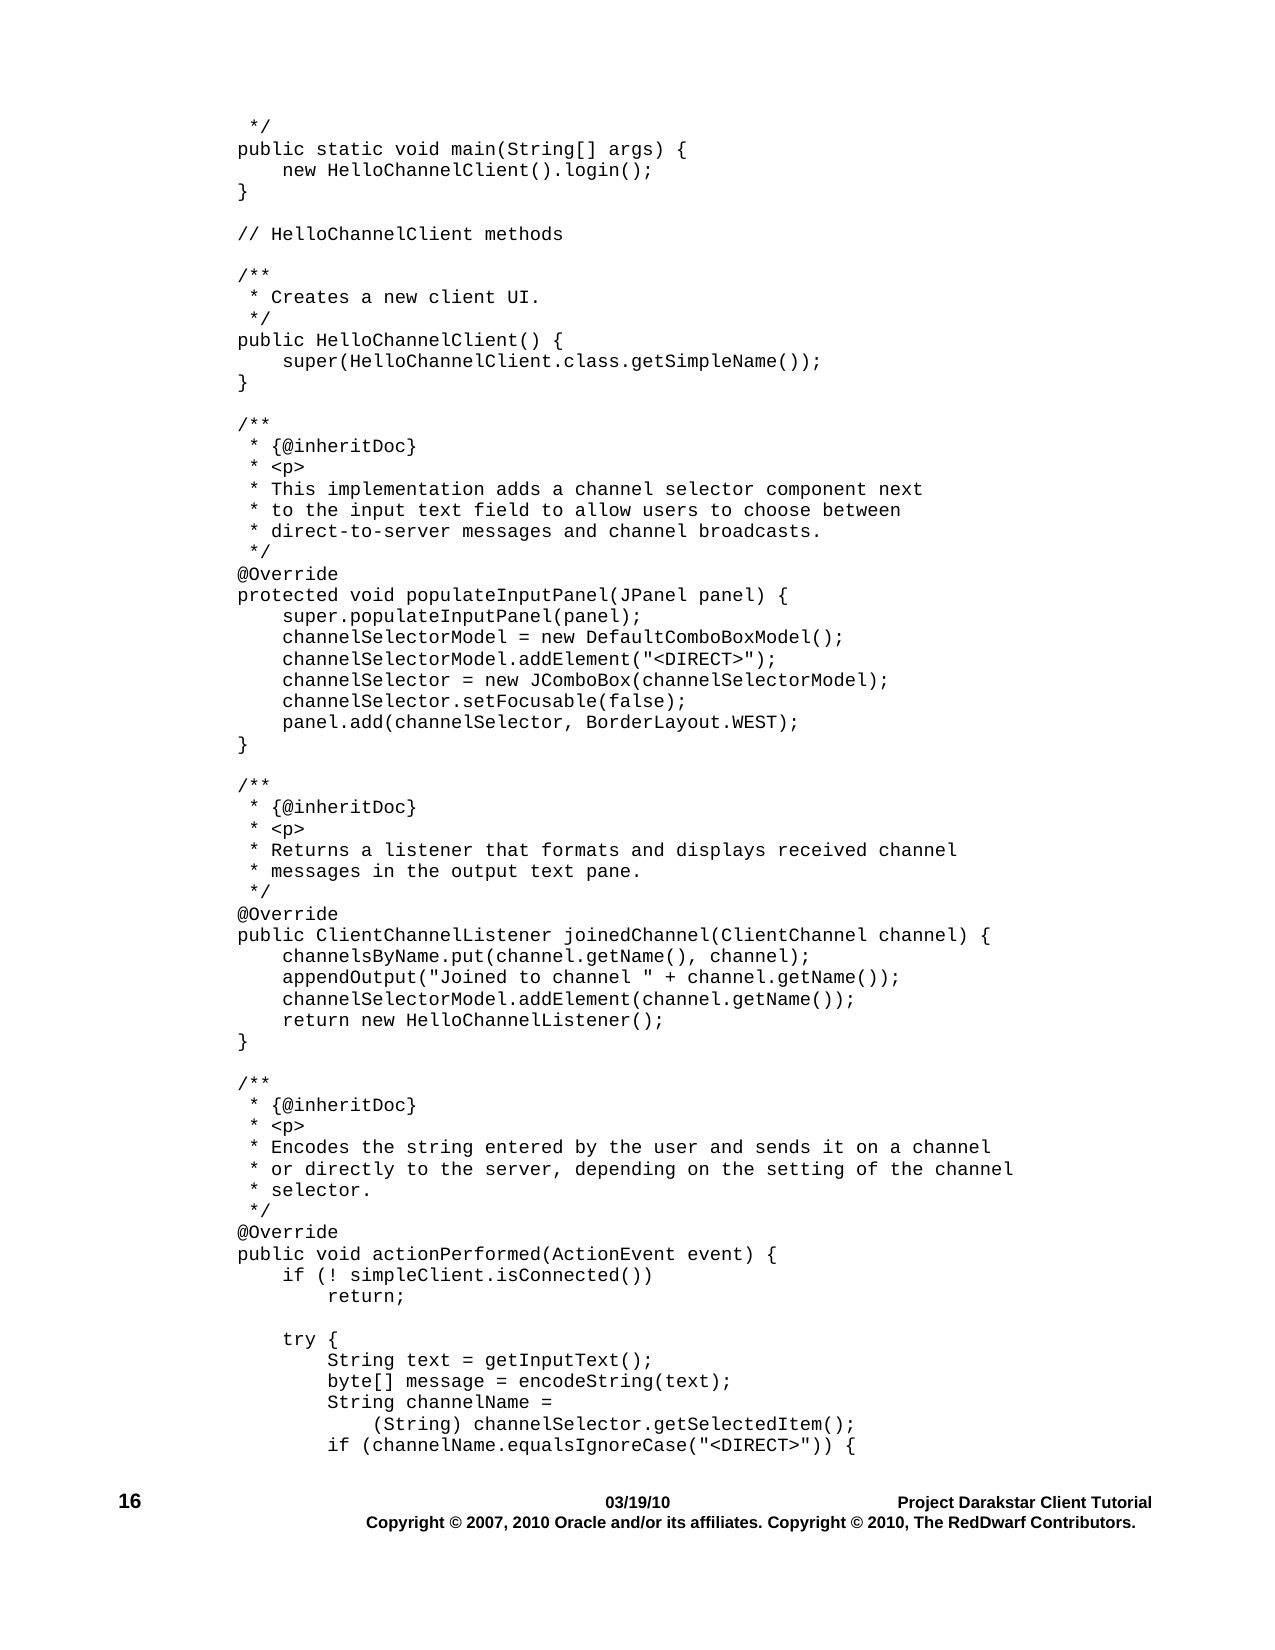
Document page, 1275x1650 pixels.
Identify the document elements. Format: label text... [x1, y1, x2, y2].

text */ public static void main(String[] args) { new HelloChannelClient().login(); } // HelloChannelClient methods /** * Creates a new client UI. */ public HelloChannelClient() { super(HelloChannelClient.class.getSimpleName()); } /** * {@inheritDoc} * <p> * This implementation adds a channel selector component next * to the input text field to allow users to choose between * direct-to-server messages and channel broadcasts. */ @Override protected void populateInputPanel(JPanel panel) { super.populateInputPanel(panel); channelSelectorModel = new DefaultComboBoxModel(); channelSelectorModel.addElement("<DIRECT>"); channelSelector = new JComboBox(channelSelectorModel); channelSelector.setFocusable(false); panel.add(channelSelector, BorderLayout.WEST); } /** * {@inheritDoc} * <p> * Returns a listener that formats and displays received channel * messages in the output text pane. */ @Override public ClientChannelListener joinedChannel(ClientChannel channel) { channelsByName.put(channel.getName(), channel); appendOutput("Joined to channel " + channel.getName()); channelSelectorModel.addElement(channel.getName()); return new HelloChannelListener(); } /** * {@inheritDoc} * <p> * Encodes the string entered by the user and sends it on a channel * or directly to the server, depending on the setting of the channel * selector. */ @Override public void actionPerformed(ActionEvent event) { if (! simpleClient.isConnected()) return; try { String text = getInputText(); byte[] message = encodeString(text); String channelName = (String) channelSelector.getSelectedItem(); if (channelName.equalsIgnoreCase("<DIRECT>")) { [192, 118, 1098, 1457]
